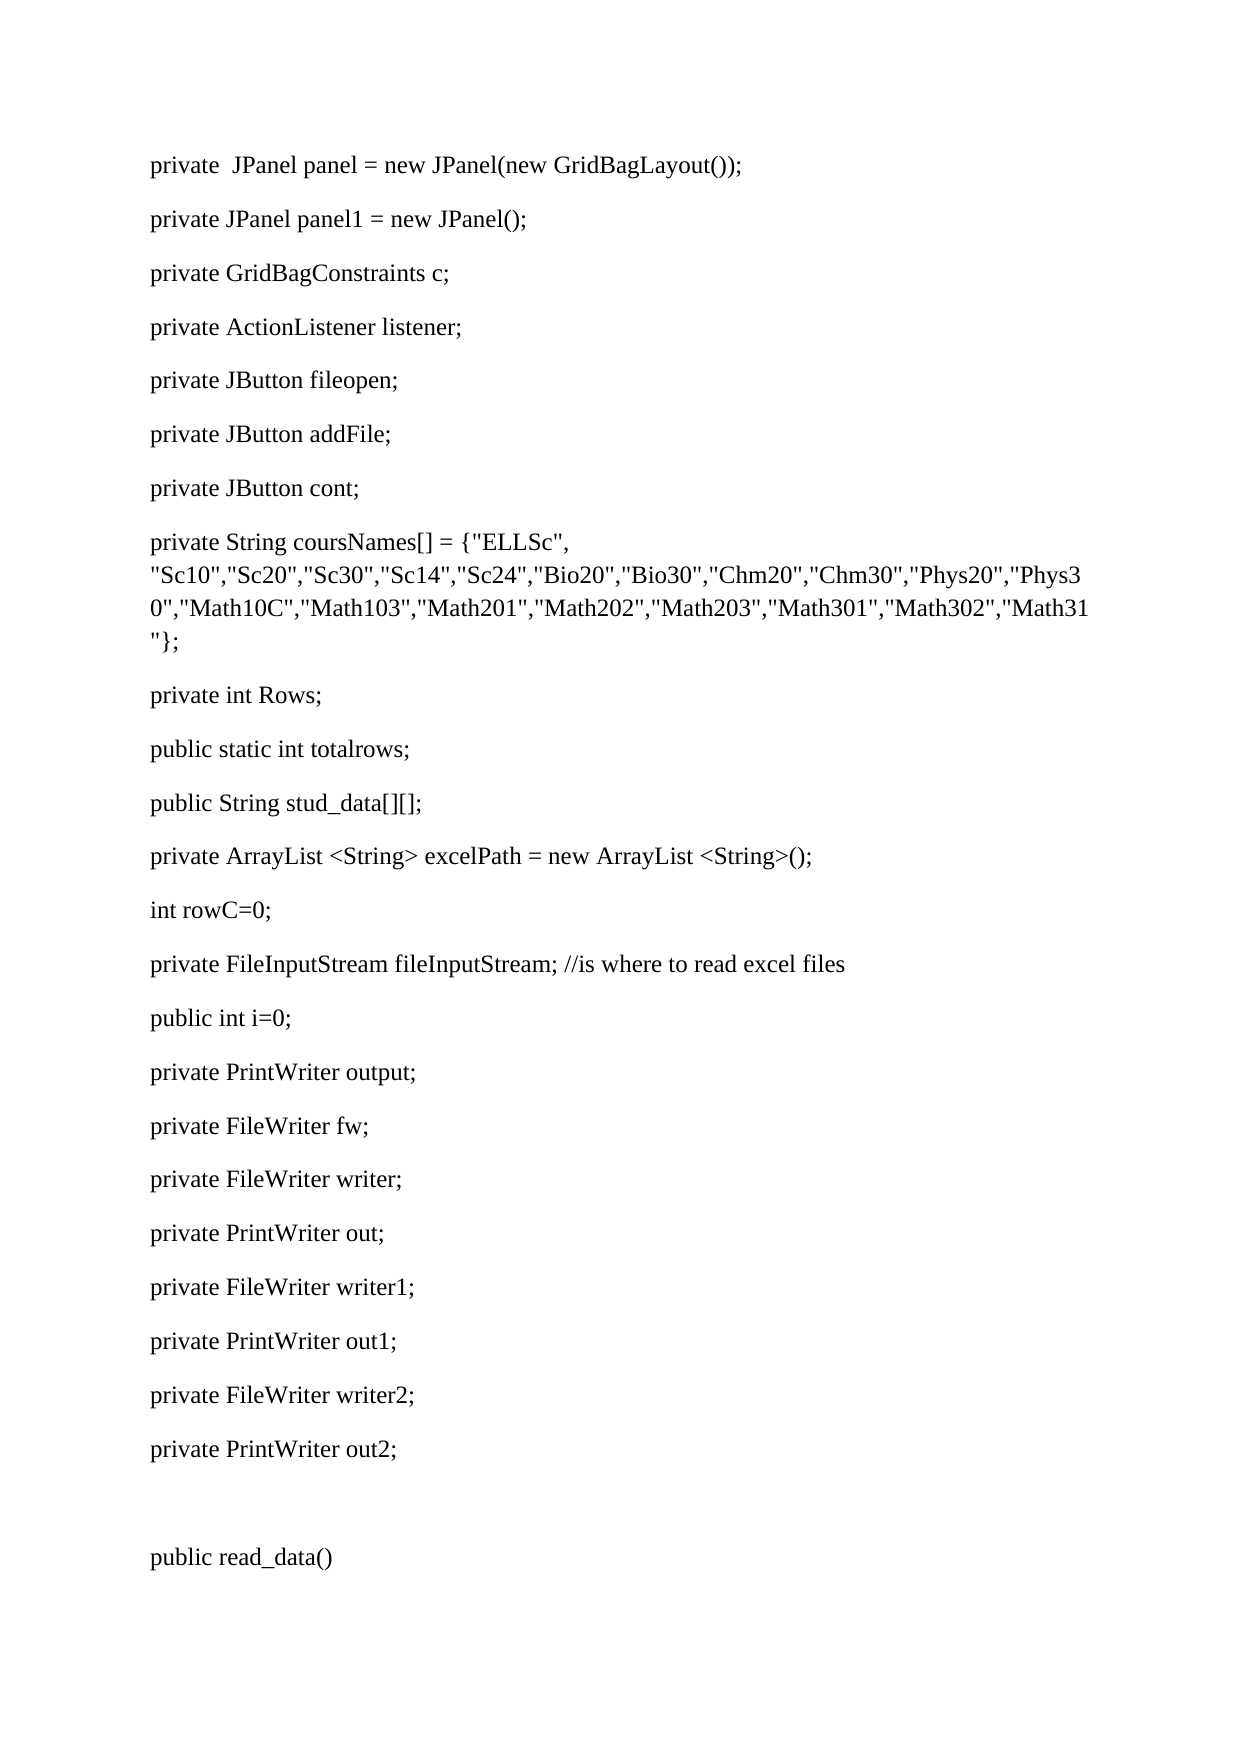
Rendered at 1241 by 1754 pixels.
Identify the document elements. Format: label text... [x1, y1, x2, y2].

text public String stud_data[][]; [150, 788, 1090, 816]
text int rowC=0; [150, 895, 1090, 924]
text private PrintWriter out; [150, 1218, 1090, 1247]
text private FileWriter writer2; [150, 1380, 1090, 1409]
text public read_data() [150, 1542, 1090, 1570]
text private GridBagConstraints c; [150, 258, 1090, 286]
text private PrintWriter out1; [150, 1326, 1090, 1355]
text private JButton fileopen; [150, 365, 1090, 394]
text private FileWriter writer; [150, 1164, 1090, 1193]
text private FileWriter writer1; [150, 1272, 1090, 1301]
text private PrintWriter out2; [150, 1434, 1090, 1463]
text private JButton addFile; [150, 419, 1090, 448]
text private JPanel panel = new JPanel(new GridBagLayout()); [150, 150, 1090, 179]
text private String coursNames[] = {"ELLSc", "Sc10","Sc20","Sc30","Sc14","Sc24","Bio20","Bio30","Chm20","Chm30","Phys20","Phys30","Math10C","Math103","Math201","Math202","Math203","Math301","Math302","Math31"}; [150, 527, 1090, 655]
text private JPanel panel1 = new JPanel(); [150, 204, 1090, 233]
text private int Rows; [150, 680, 1090, 709]
text private ArrayList <String> excelPath = new ArrayList <String>(); [150, 841, 1090, 870]
text public static int totalrows; [150, 734, 1090, 762]
text private FileWriter fw; [150, 1111, 1090, 1139]
text private JButton cont; [150, 473, 1090, 502]
text private PrintWriter output; [150, 1057, 1090, 1086]
text public int i=0; [150, 1003, 1090, 1032]
text private FileInputStream fileInputStream; //is where to read excel files [150, 949, 1090, 978]
text private ActionListener listener; [150, 312, 1090, 340]
